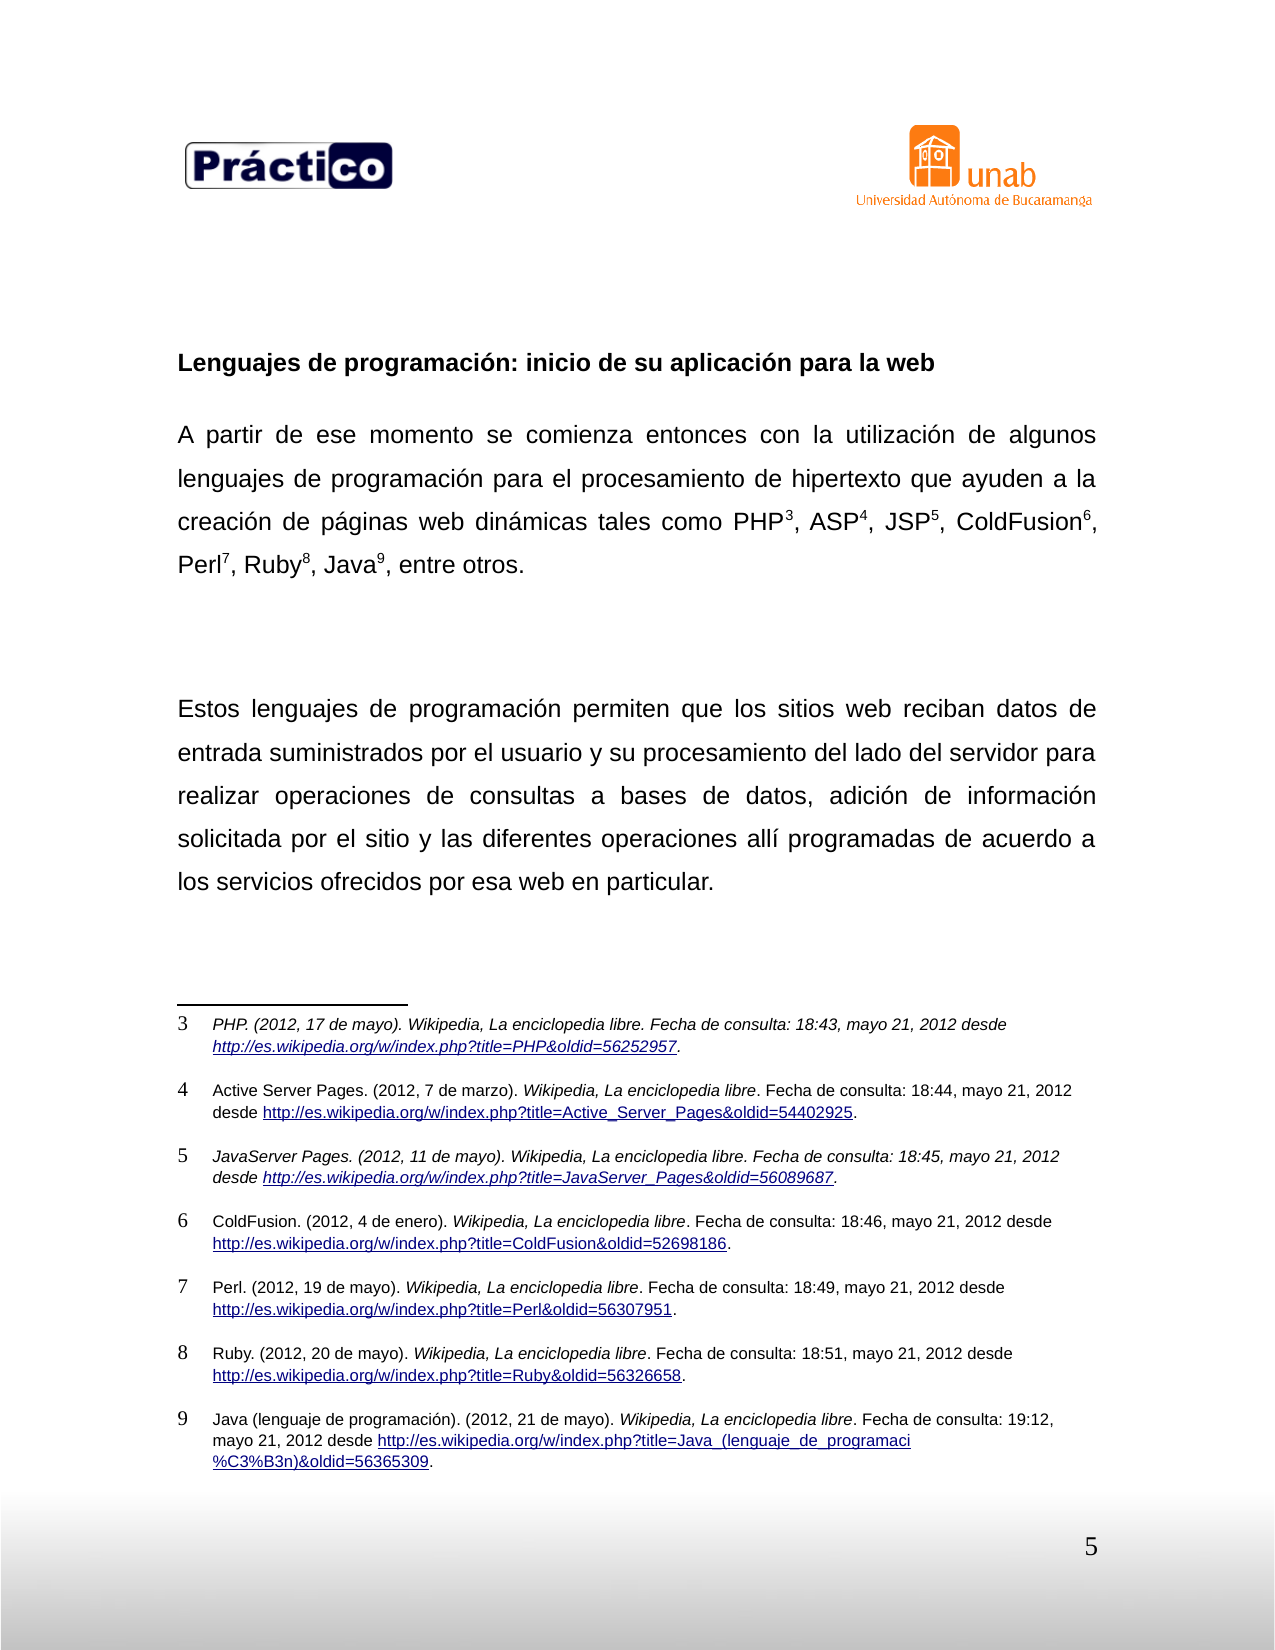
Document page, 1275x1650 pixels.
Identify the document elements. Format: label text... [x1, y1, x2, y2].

text Active Server Pages. (2012, 7 de marzo). Wikipedia, La enciclopedia libre. Fecha de consulta: 18:44, mayo 21, 2012 desde http://es.wikipedia.org/w/index.php?title=Active_Server_Pages&oldid=54402925. [177, 1077, 1098, 1122]
picture [182, 140, 395, 191]
text A partir de ese momento se comienza entonces con la utilización de algunos lenguajes de programación para el procesamiento de hipertexto que ayuden a la creación de páginas web dinámicas tales como PHP, ASP, JSP, ColdFusion, Perl, Ruby, Java, entre otros. [177, 421, 1098, 579]
text PHP. (2012, 17 de mayo). Wikipedia, La enciclopedia libre. Fecha de consulta: 18:43, mayo 21, 2012 desde http://es.wikipedia.org/w/index.php?title=PHP&oldid=56252957. [177, 1011, 1098, 1056]
text JavaServer Pages. (2012, 11 de mayo). Wikipedia, La enciclopedia libre. Fecha de consulta: 18:45, mayo 21, 2012 desde http://es.wikipedia.org/w/index.php?title=JavaServer_Pages&oldid=56089687. [177, 1143, 1098, 1187]
text ColdFusion. (2012, 4 de enero). Wikipedia, La enciclopedia libre. Fecha de consulta: 18:46, mayo 21, 2012 desde http://es.wikipedia.org/w/index.php?title=ColdFusion&oldid=52698186. [177, 1208, 1098, 1253]
text Perl. (2012, 19 de mayo). Wikipedia, La enciclopedia libre. Fecha de consulta: 18:49, mayo 21, 2012 desde http://es.wikipedia.org/w/index.php?title=Perl&oldid=56307951. [177, 1274, 1098, 1319]
text Estos lenguajes de programación permiten que los sitios web reciban datos de entrada suministrados por el usuario y su procesamiento del lado del servidor para realizar operaciones de consultas a bases de datos, adición de información solicitada por el sitio y las diferentes operaciones allí programadas de acuerdo a los servicios ofrecidos por esa web en particular. [177, 694, 1098, 896]
text Ruby. (2012, 20 de mayo). Wikipedia, La enciclopedia libre. Fecha de consulta: 18:51, mayo 21, 2012 desde http://es.wikipedia.org/w/index.php?title=Ruby&oldid=56326658. [177, 1340, 1098, 1385]
text Lenguajes de programación: inicio de su aplicación para la web [177, 348, 1098, 377]
picture [856, 125, 1092, 207]
picture [0, 1472, 1275, 1650]
text Java (lenguaje de programación). (2012, 21 de mayo). Wikipedia, La enciclopedia libre. Fecha de consulta: 19:12, mayo 21, 2012 desde http://es.wikipedia.org/w/index.php?title=Java_(lenguaje_de_programaci%C3%B3n)&oldid=56365309. [177, 1406, 1098, 1471]
